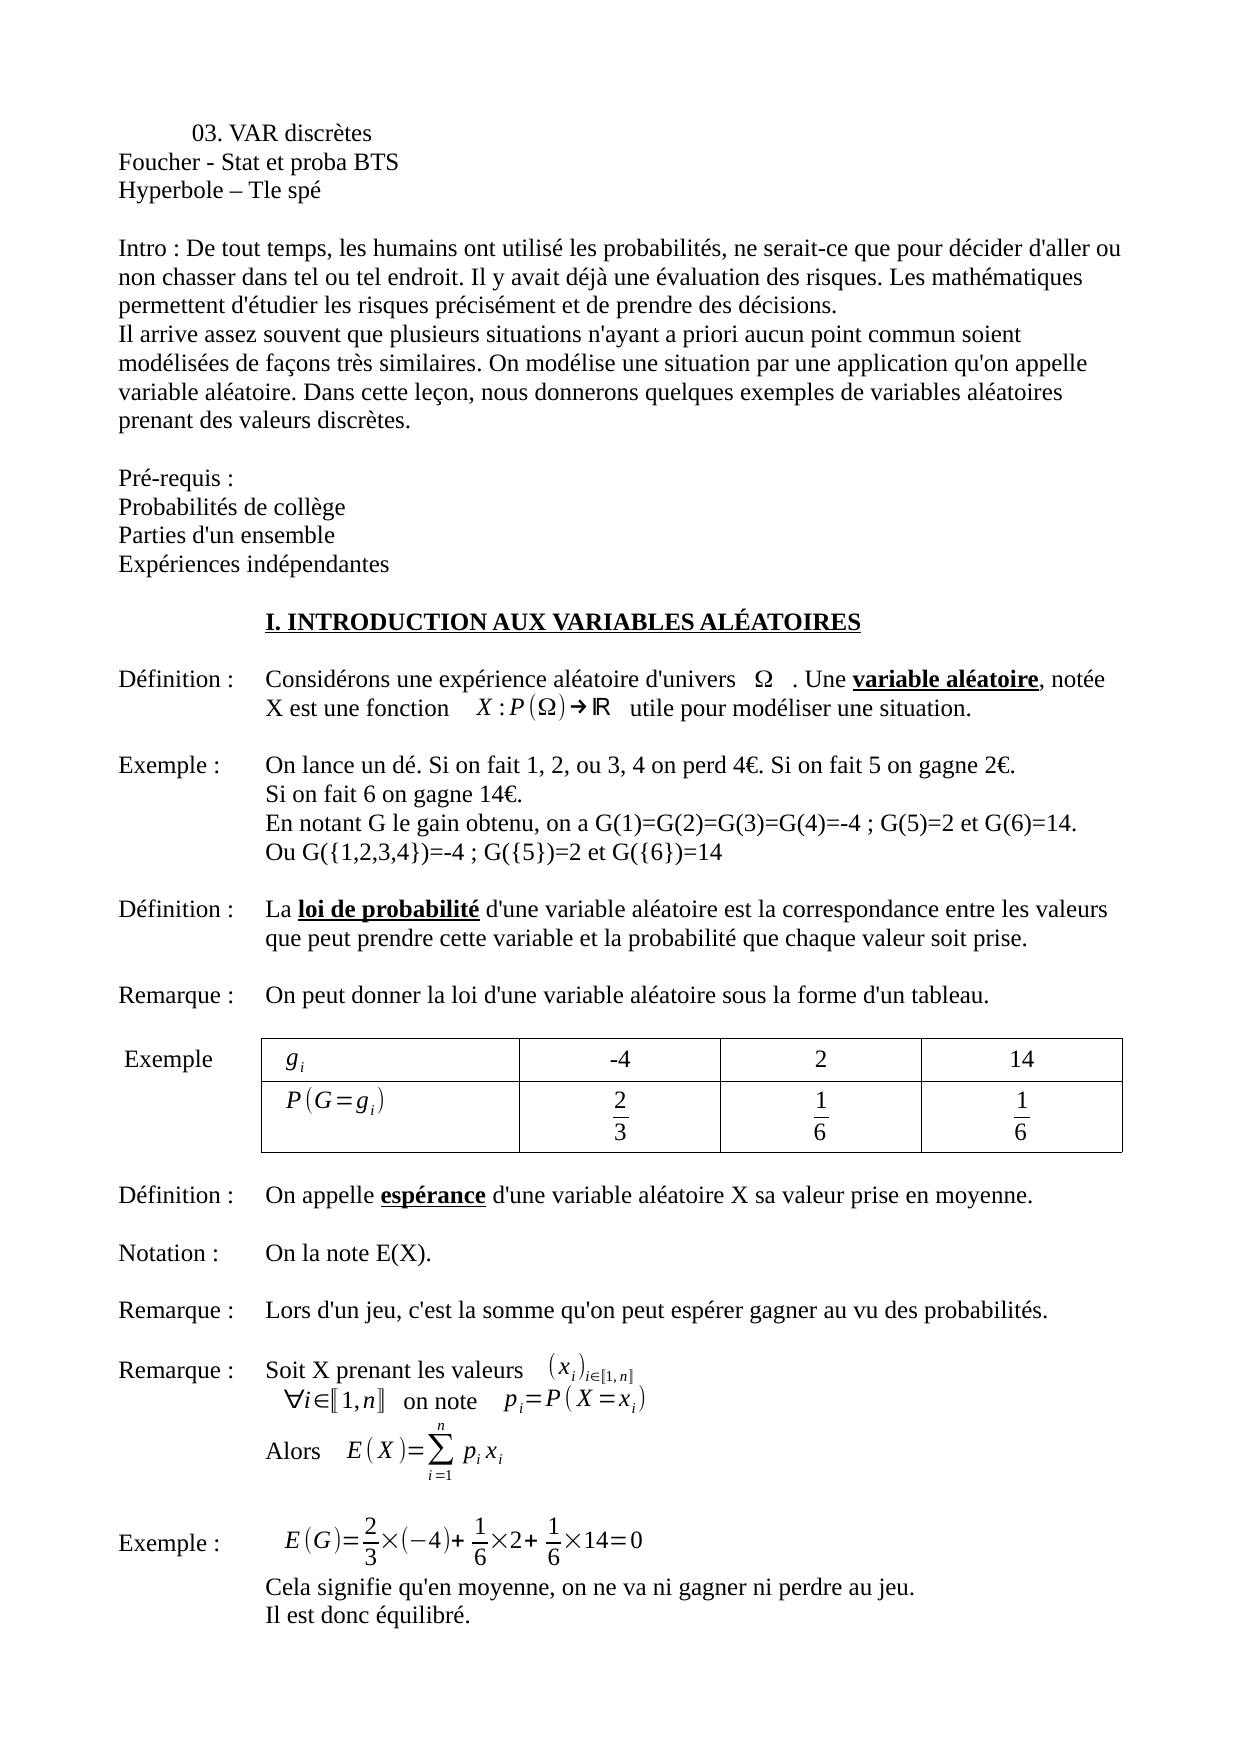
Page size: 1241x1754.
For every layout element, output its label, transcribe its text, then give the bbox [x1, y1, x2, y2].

table_header -4 [520, 1039, 720, 1081]
text I. INTRODUCTION AUX VARIABLES ALÉATOIRES [118, 607, 1122, 636]
text Remarque : On peut donner la loi d'une variable aléatoire sous la forme d'un tableau. [118, 981, 1122, 1009]
text Intro : De tout temps, les humains ont utilisé les probabilités, ne serait-ce que pour décider d'aller ou non chasser dans tel ou tel endroit. Il y avait déjà une évaluation des risques. Les mathématiques permettent d'étudier les risques précisément et de prendre des décisions. [118, 233, 1122, 319]
text Cela signifie qu'en moyenne, on ne va ni gagner ni perdre au jeu. [118, 1572, 1122, 1600]
text X est une fonction utile pour modéliser une situation. [118, 693, 1122, 722]
table_header Exemple [118, 1038, 261, 1081]
text Si on fait 6 on gagne 14€. [118, 779, 1122, 808]
text Il arrive assez souvent que plusieurs situations n'ayant a priori aucun point commun soient modélisées de façons très similaires. On modélise une situation par une application qu'on appelle variable aléatoire. Dans cette leçon, nous donnerons quelques exemples de variables aléatoires prenant des valeurs discrètes. [118, 319, 1122, 434]
text que peut prendre cette variable et la probabilité que chaque valeur soit prise. [118, 923, 1122, 952]
text on note [118, 1385, 1122, 1416]
table_header 14 [922, 1039, 1122, 1081]
text Alors [118, 1416, 1122, 1484]
text Probabilités de collège [118, 492, 1122, 521]
text Remarque : Soit X prenant les valeurs [118, 1353, 1122, 1385]
text Définition : Considérons une expérience aléatoire d'univers. Une variable aléatoire, notée [118, 664, 1122, 693]
text Remarque : Lors d'un jeu, c'est la somme qu'on peut espérer gagner au vu des probabilités. [118, 1296, 1122, 1324]
text Pré-requis : [118, 463, 1122, 492]
text 03. VAR discrètes [118, 118, 1122, 147]
text Expériences indépendantes [118, 549, 1122, 578]
text Définition : On appelle espérance d'une variable aléatoire X sa valeur prise en moyenne. [118, 1181, 1122, 1209]
text Ou G({1,2,3,4})=-4 ; G({5})=2 et G({6})=14 [118, 837, 1122, 866]
table_cell [118, 1081, 261, 1152]
text Parties d'un ensemble [118, 521, 1122, 549]
table_cell [520, 1082, 720, 1152]
table_header 2 [721, 1039, 921, 1081]
text Exemple : On lance un dé. Si on fait 1, 2, ou 3, 4 on perd 4€. Si on fait 5 on gagne 2€. [118, 751, 1122, 779]
text Exemple : [118, 1512, 1122, 1572]
text Définition : La loi de probabilité d'une variable aléatoire est la correspondance entre les valeurs [118, 894, 1122, 923]
text Hyperbole – Tle spé [118, 176, 1122, 204]
table_cell [721, 1082, 921, 1152]
text Il est donc équilibré. [118, 1600, 1122, 1629]
text Foucher - Stat et proba BTS [118, 147, 1122, 176]
text Notation : On la note E(X). [118, 1238, 1122, 1267]
text En notant G le gain obtenu, on a G(1)=G(2)=G(3)=G(4)=-4 ; G(5)=2 et G(6)=14. [118, 808, 1122, 837]
table_cell [922, 1082, 1122, 1152]
table_header [262, 1039, 519, 1081]
table_cell [262, 1082, 519, 1152]
